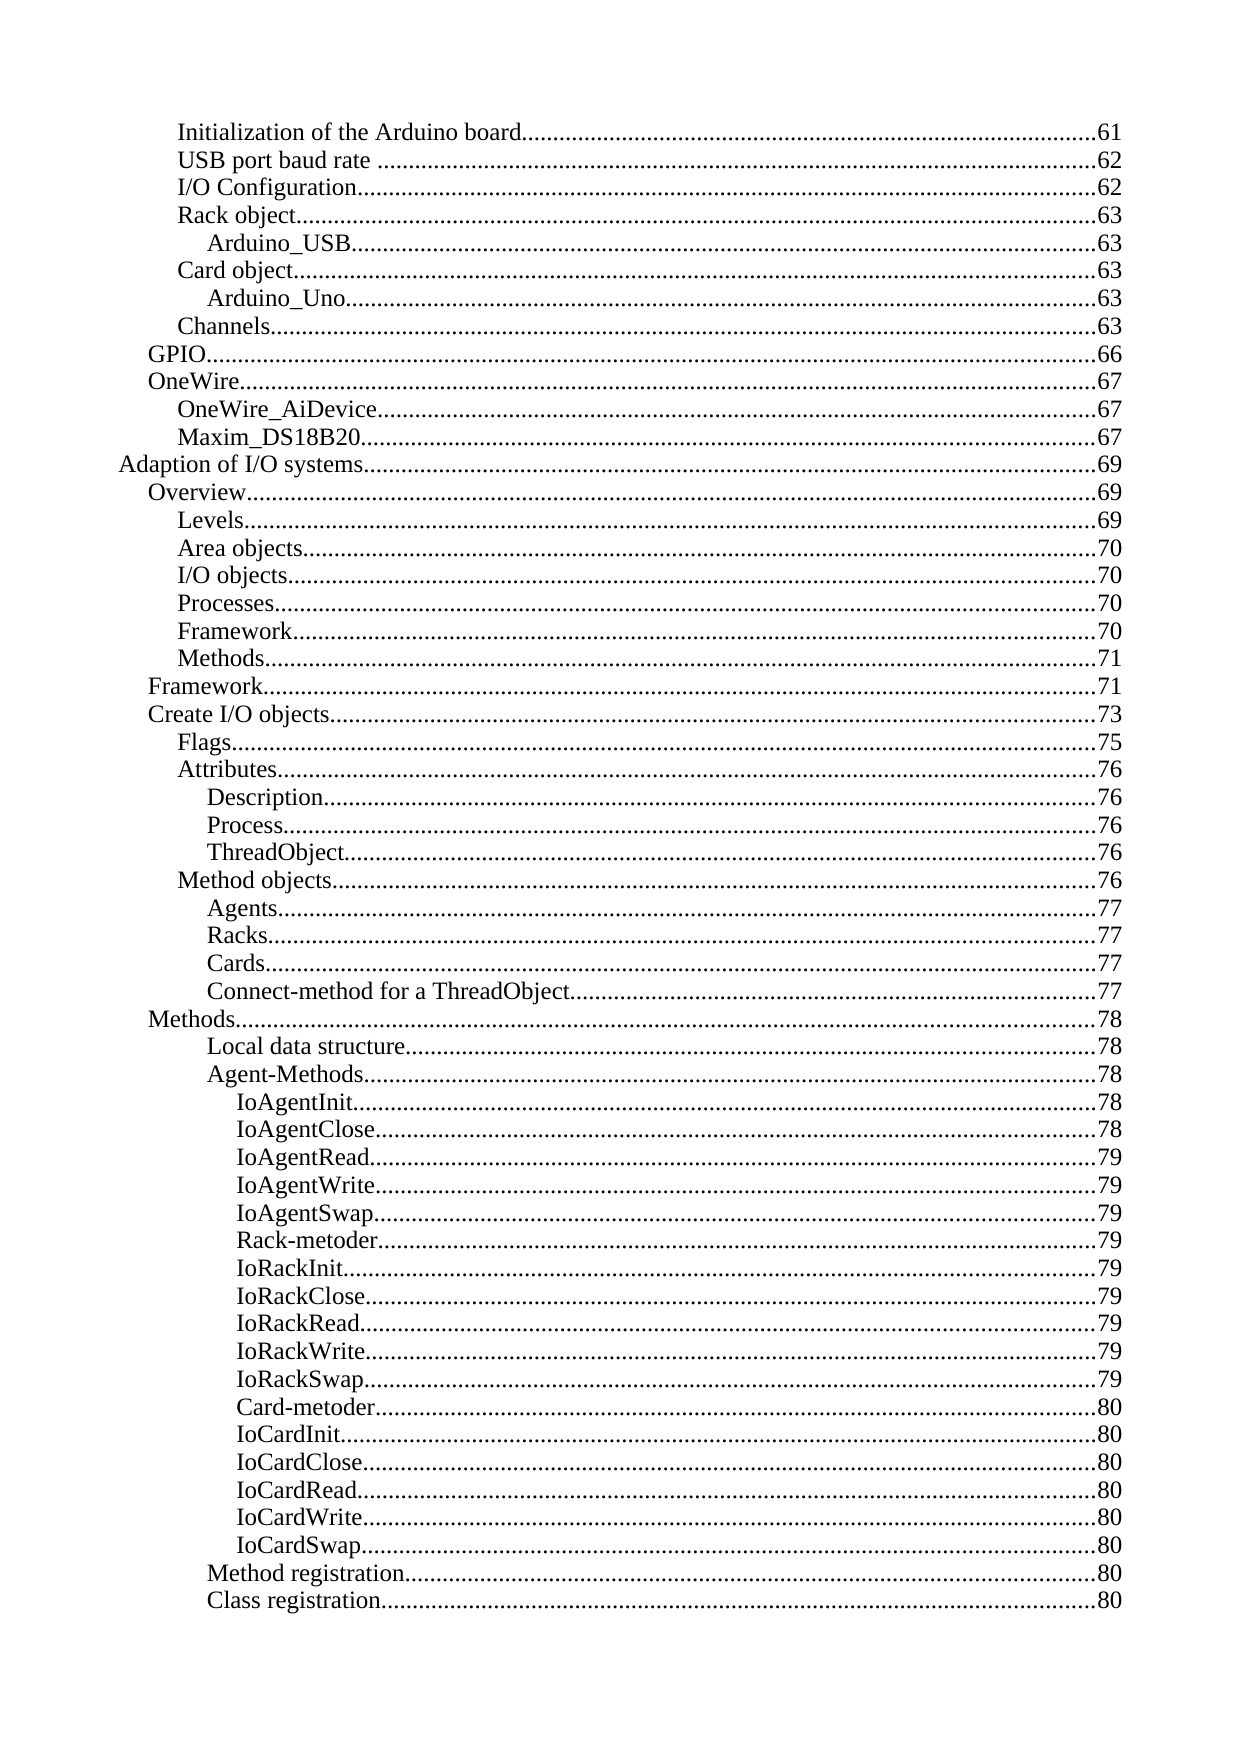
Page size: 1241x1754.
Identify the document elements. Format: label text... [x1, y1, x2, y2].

text Racks 77 [207, 922, 1122, 949]
text Area objects 70 [177, 534, 1122, 561]
text IoCardSwap 80 [236, 1531, 1122, 1559]
text IoRackWrite 79 [236, 1337, 1122, 1365]
text Local data structure 78 [207, 1032, 1122, 1060]
text Description 76 [207, 783, 1122, 811]
text Methods 71 [177, 644, 1122, 672]
text IoAgentSwap 79 [236, 1199, 1122, 1226]
text Overview 69 [148, 478, 1122, 506]
text Card object 63 [177, 257, 1122, 284]
text Initialization of the Arduino board 61 [177, 118, 1122, 146]
text Framework 70 [177, 617, 1122, 644]
text Method registration 80 [207, 1559, 1122, 1587]
text IoRackSwap 79 [236, 1365, 1122, 1393]
text USB port baud rate 62 [177, 146, 1122, 173]
text I/O Configuration 62 [177, 173, 1122, 201]
text Flags 75 [177, 728, 1122, 755]
text Levels 69 [177, 506, 1122, 534]
text Methods 78 [148, 1005, 1122, 1032]
text Adaption of I/O systems 69 [118, 451, 1122, 478]
text OneWire_AiDevice 67 [177, 395, 1122, 423]
text IoAgentRead 79 [236, 1143, 1122, 1171]
text Rack-metoder 79 [236, 1226, 1122, 1254]
text IoCardWrite 80 [236, 1503, 1122, 1531]
text OneWire 67 [148, 367, 1122, 395]
text IoRackRead 79 [236, 1309, 1122, 1337]
text IoAgentInit 78 [236, 1088, 1122, 1116]
text IoCardInit 80 [236, 1420, 1122, 1448]
text IoRackClose 79 [236, 1282, 1122, 1309]
text Arduino_USB 63 [207, 229, 1122, 257]
text Method objects 76 [177, 866, 1122, 894]
text Processes 70 [177, 589, 1122, 617]
text Class registration 80 [207, 1587, 1122, 1614]
text GPIO 66 [148, 340, 1122, 367]
text Cards 77 [207, 949, 1122, 977]
text Card-metoder 80 [236, 1393, 1122, 1420]
text Agents 77 [207, 894, 1122, 922]
text Connect-method for a ThreadObject 77 [207, 977, 1122, 1005]
text I/O objects 70 [177, 561, 1122, 589]
text Process 76 [207, 811, 1122, 838]
text IoAgentClose 78 [236, 1116, 1122, 1143]
text Framework 71 [148, 672, 1122, 700]
text IoAgentWrite 79 [236, 1171, 1122, 1199]
text Maxim_DS18B20 67 [177, 423, 1122, 451]
text IoRackInit 79 [236, 1254, 1122, 1282]
text Agent-Methods 78 [207, 1060, 1122, 1088]
text IoCardRead 80 [236, 1476, 1122, 1503]
text Create I/O objects 73 [148, 700, 1122, 728]
text ThreadObject 76 [207, 838, 1122, 866]
text Attributes 76 [177, 755, 1122, 783]
text Rack object 63 [177, 201, 1122, 229]
text Channels 63 [177, 312, 1122, 340]
text Arduino_Uno 63 [207, 284, 1122, 312]
text IoCardClose 80 [236, 1448, 1122, 1476]
